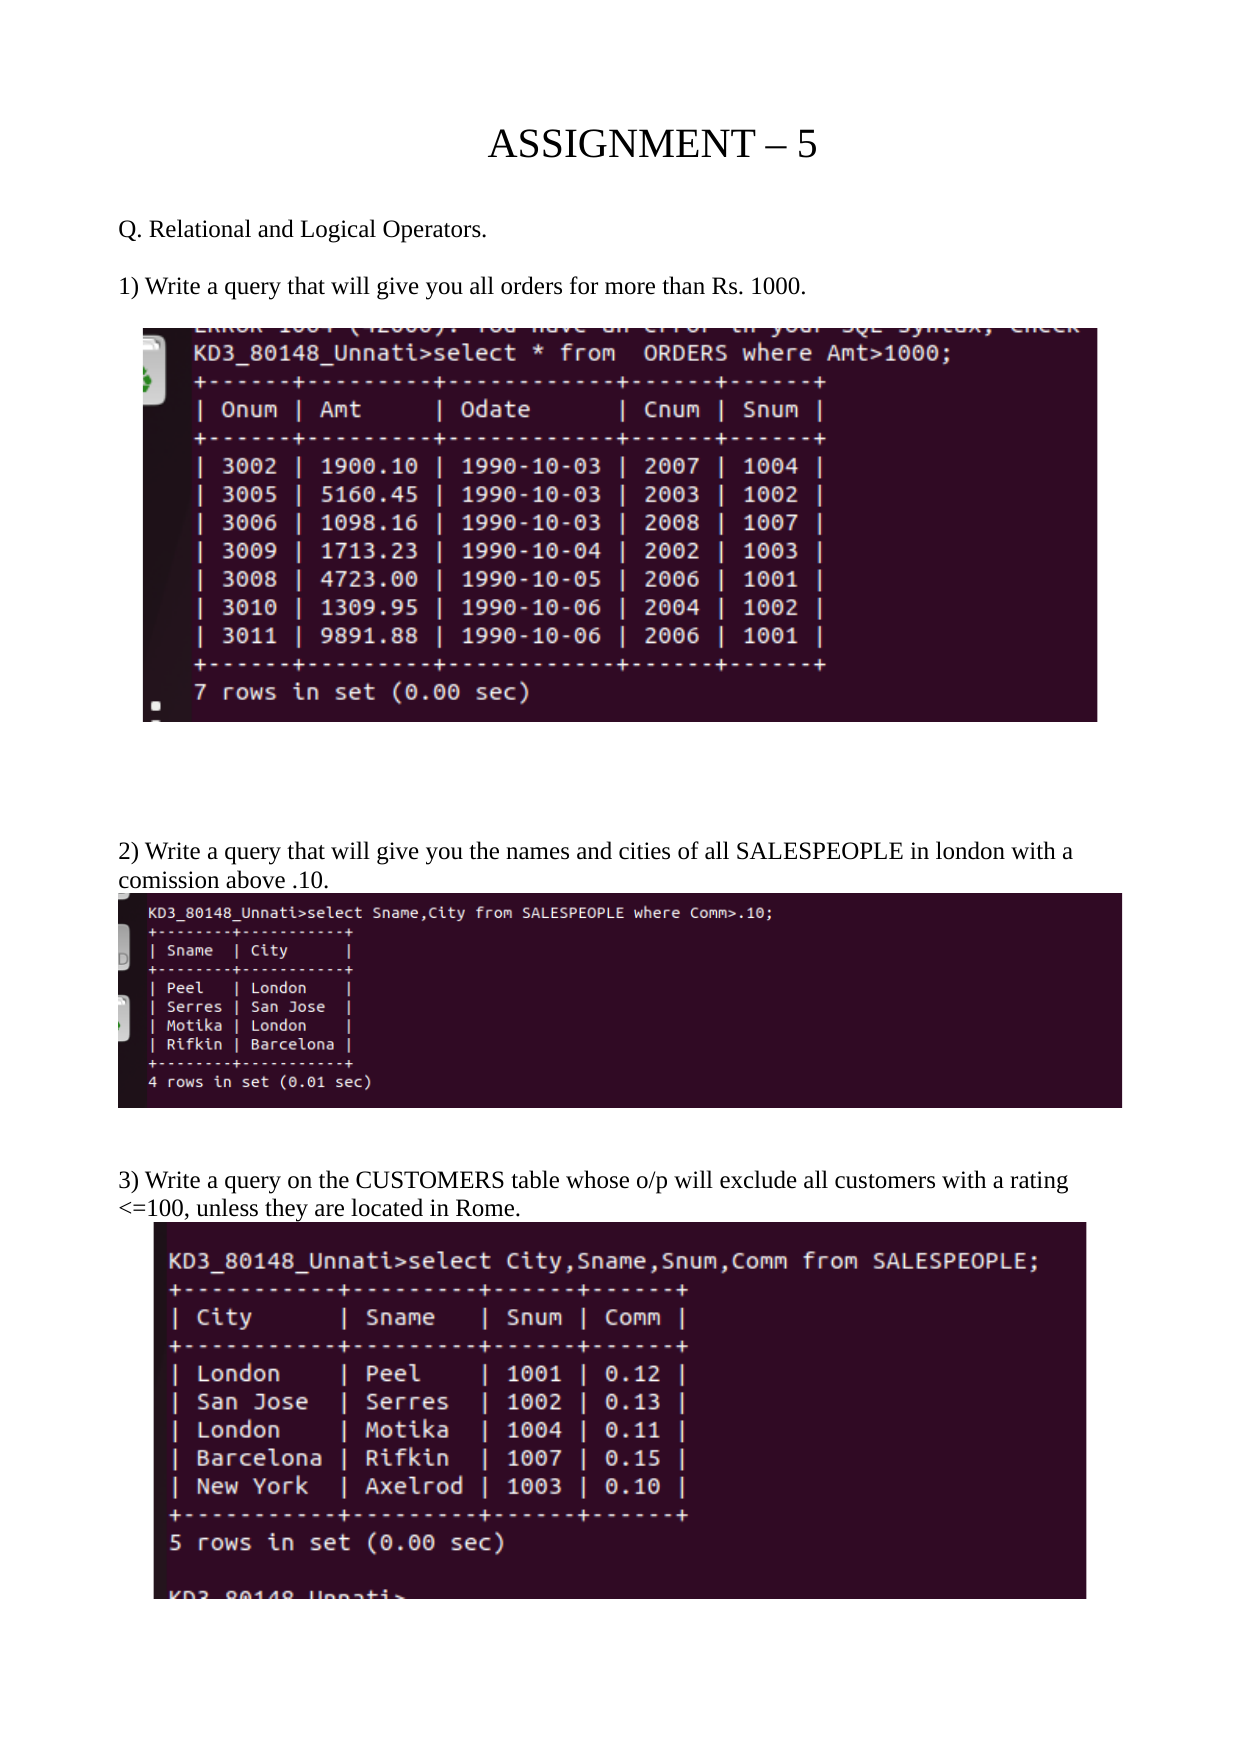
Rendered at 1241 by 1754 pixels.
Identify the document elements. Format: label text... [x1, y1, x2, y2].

text 1) Write a query that will give you all orders for more than Rs. 1000. [118, 271, 1122, 300]
text ASSIGNMENT – 5 [118, 118, 1122, 166]
text 2) Write a query that will give you the names and cities of all SALESPEOPLE in london with a comission above .10. [118, 836, 1122, 893]
picture [142, 328, 1098, 722]
picture [118, 893, 1123, 1108]
picture [153, 1222, 1087, 1599]
text 3) Write a query on the CUSTOMERS table whose o/p will exclude all customers with a rating <=100, unless they are located in Rome. [118, 1165, 1122, 1222]
text Q. Relational and Logical Operators. [118, 214, 1122, 243]
